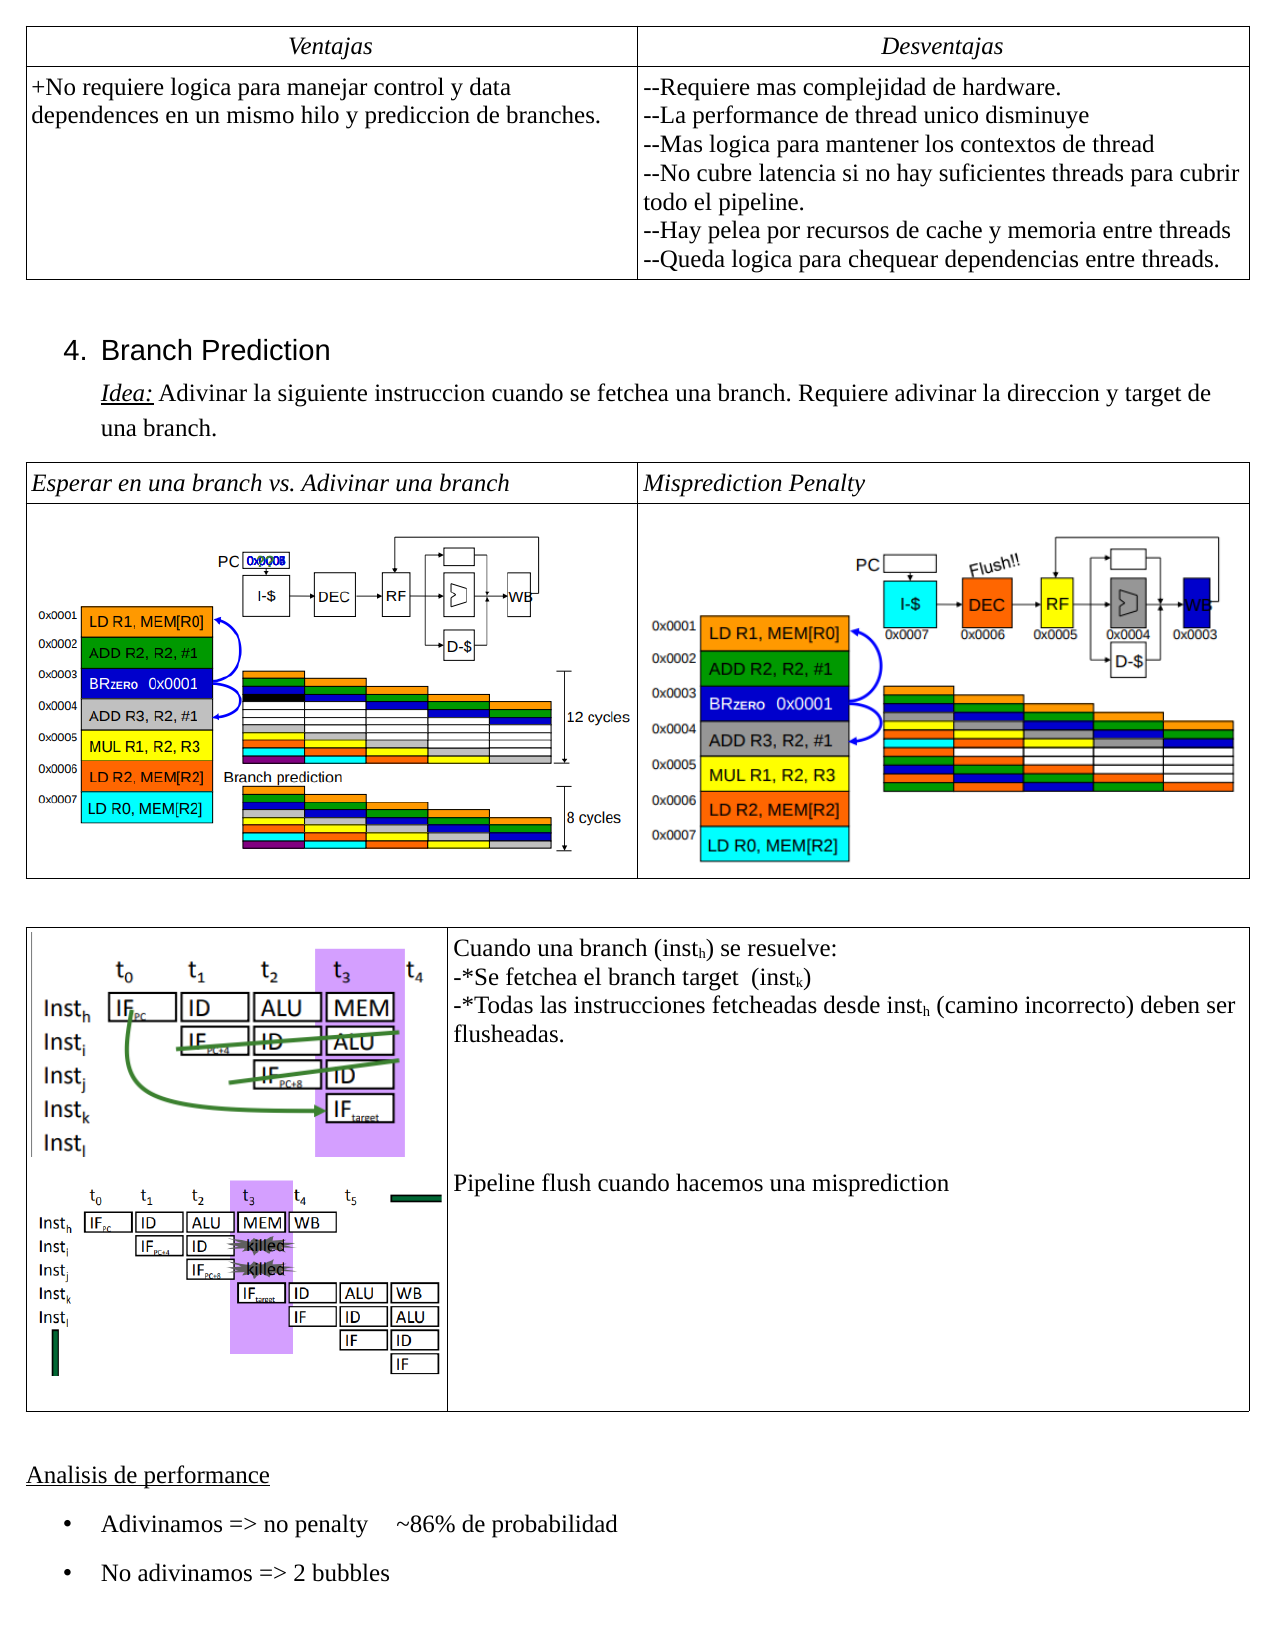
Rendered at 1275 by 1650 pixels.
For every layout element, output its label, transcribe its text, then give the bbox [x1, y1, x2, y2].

subtitle Branch Prediction [63, 332, 1249, 366]
picture [31, 932, 430, 1157]
table_header Cuando una branch (insth) se resuelve: -*Se fetchea el branch target (instk) -*Todas las instrucciones fetcheadas desde insth (camino incorrecto) deben ser flusheadas. [448, 928, 1249, 1162]
text Analisis de performance [26, 1460, 1249, 1488]
picture [643, 508, 1244, 871]
table_cell [27, 504, 637, 878]
list No adivinamos => 2 bubbles [63, 1558, 1249, 1587]
table_cell +No requiere logica para manejar control y data dependences en un mismo hilo y prediccion de branches. [27, 67, 637, 279]
table_cell [27, 1162, 447, 1411]
table_cell Pipeline flush cuando hacemos una misprediction [448, 1162, 1249, 1411]
table_header Desventajas [638, 27, 1249, 66]
list Idea: Adivinar la siguiente instruccion cuando se fetchea una branch. Requiere adivinar la direccion y target de una branch. [63, 378, 1249, 442]
picture [31, 1167, 442, 1376]
table_header Ventajas [27, 27, 637, 66]
list Adivinamos => no penalty ~86% de probabilidad [63, 1509, 1249, 1537]
table_header Esperar en una branch vs. Adivinar una branch [27, 463, 637, 502]
table_cell --Requiere mas complejidad de hardware. --La performance de thread unico disminuye --Mas logica para mantener los contextos de thread --No cubre latencia si no hay suficientes threads para cubrir todo el pipeline. --Hay pelea por recursos de cache y memoria entre threads --Queda logica para chequear dependencias entre threads. [638, 67, 1249, 279]
table_cell [638, 504, 1249, 878]
table_header [27, 928, 447, 1162]
table_header Misprediction Penalty [638, 463, 1249, 502]
picture [31, 508, 632, 866]
